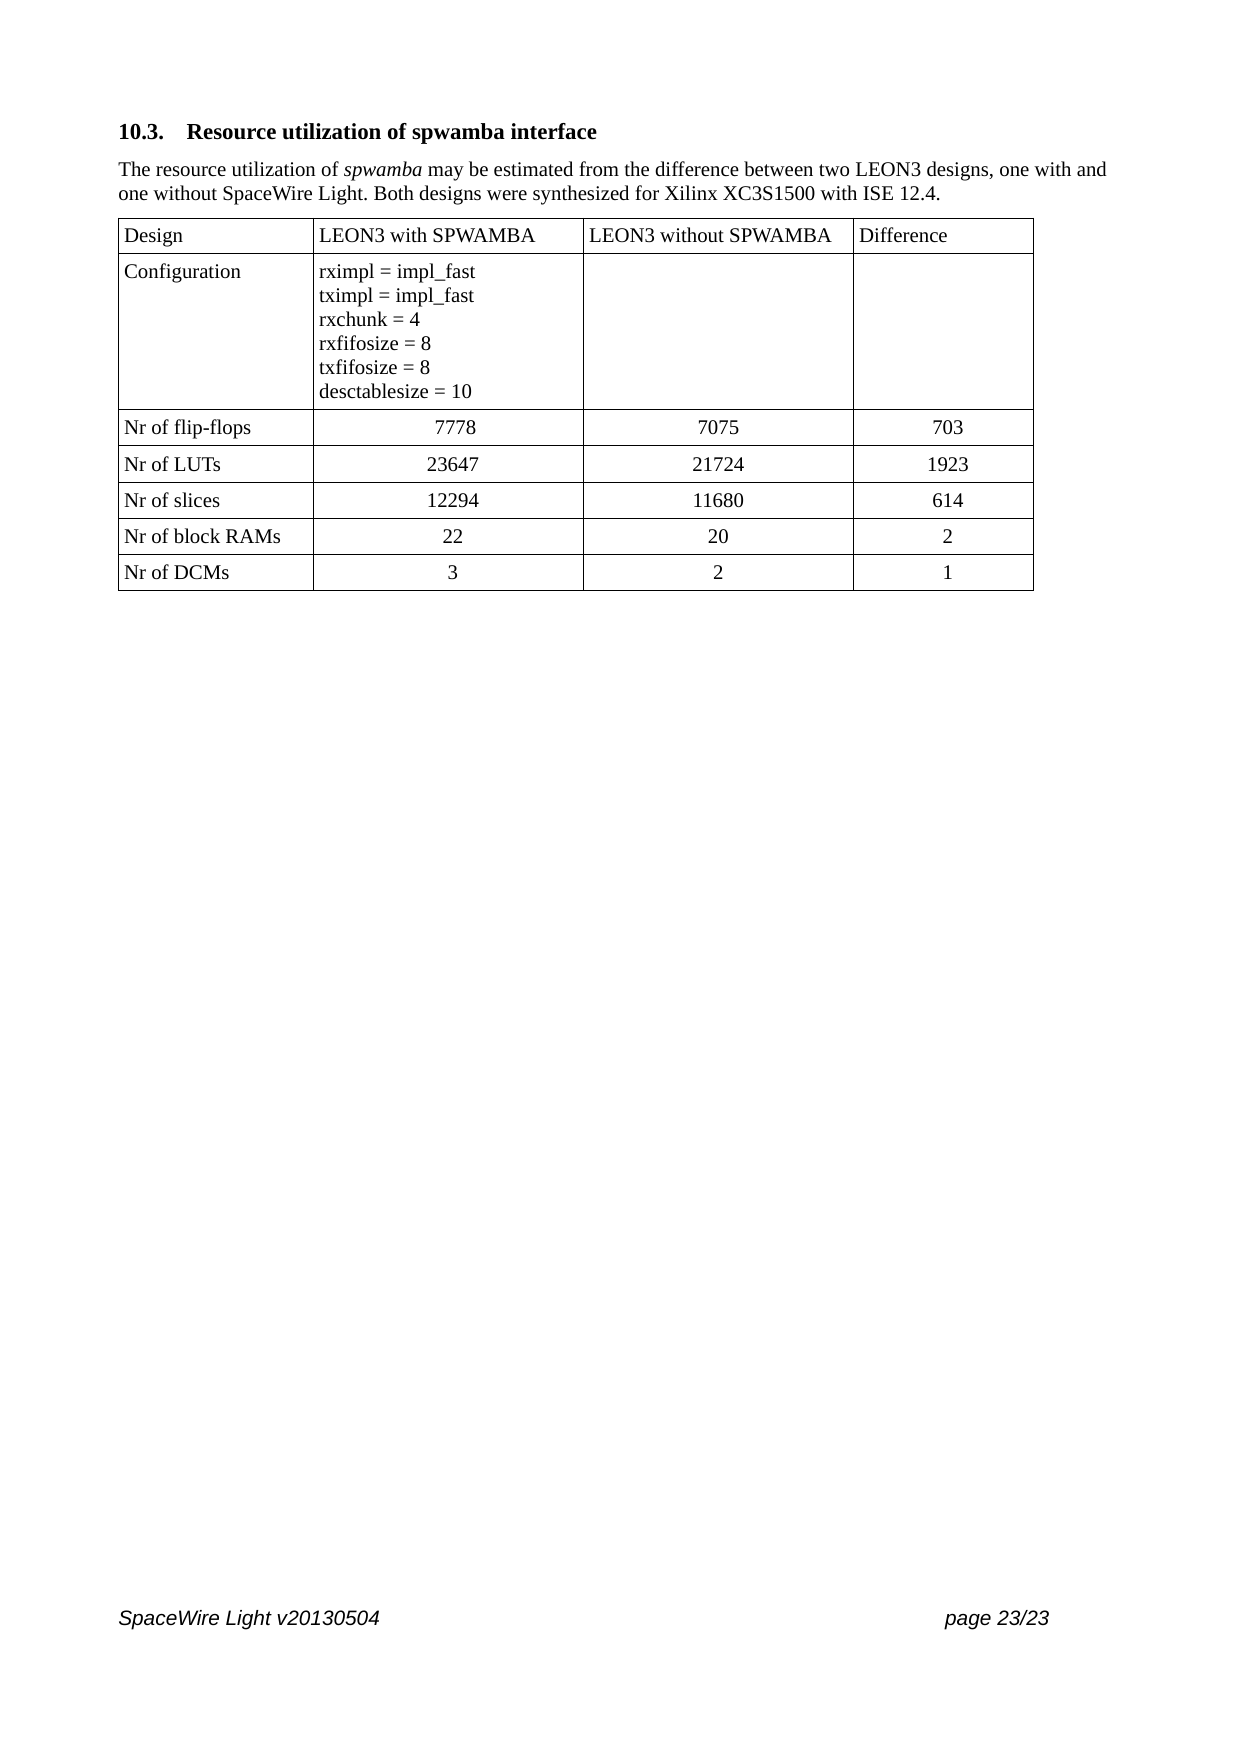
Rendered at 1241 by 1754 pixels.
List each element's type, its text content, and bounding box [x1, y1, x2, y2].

table_cell 7778 [314, 410, 583, 445]
table_cell 12294 [314, 483, 583, 518]
table_cell 21724 [584, 446, 853, 482]
table_cell [854, 254, 1033, 409]
table_header Design [119, 219, 313, 253]
table_cell 2 [854, 519, 1033, 554]
table_cell 22 [314, 519, 583, 554]
table_cell [584, 254, 853, 409]
table_header LEON3 without SPWAMBA [584, 219, 853, 253]
subtitle Resource utilization of spwamba interface [118, 118, 1122, 144]
table_cell 1 [854, 555, 1033, 590]
table_cell rximpl = impl_fast tximpl = impl_fast rxchunk = 4 rxfifosize = 8 txfifosize = 8 desctablesize = 10 [314, 254, 583, 409]
table_cell 23647 [314, 446, 583, 482]
table_cell 3 [314, 555, 583, 590]
table_cell Nr of slices [119, 483, 313, 518]
table_cell 2 [584, 555, 853, 590]
table_cell Nr of DCMs [119, 555, 313, 590]
table_cell Nr of block RAMs [119, 519, 313, 554]
table_cell 703 [854, 410, 1033, 445]
table_header Difference [854, 219, 1033, 253]
table_cell 20 [584, 519, 853, 554]
table_header LEON3 with SPWAMBA [314, 219, 583, 253]
table_cell 614 [854, 483, 1033, 518]
text The resource utilization of spwamba may be estimated from the difference between two LEON3 designs, one with and one without SpaceWire Light. Both designs were synthesized for Xilinx XC3S1500 with ISE 12.4. [118, 157, 1122, 205]
table_cell 7075 [584, 410, 853, 445]
table_cell Nr of LUTs [119, 446, 313, 482]
table_cell Configuration [119, 254, 313, 409]
table_cell 1923 [854, 446, 1033, 482]
table_cell Nr of flip-flops [119, 410, 313, 445]
table_cell 11680 [584, 483, 853, 518]
